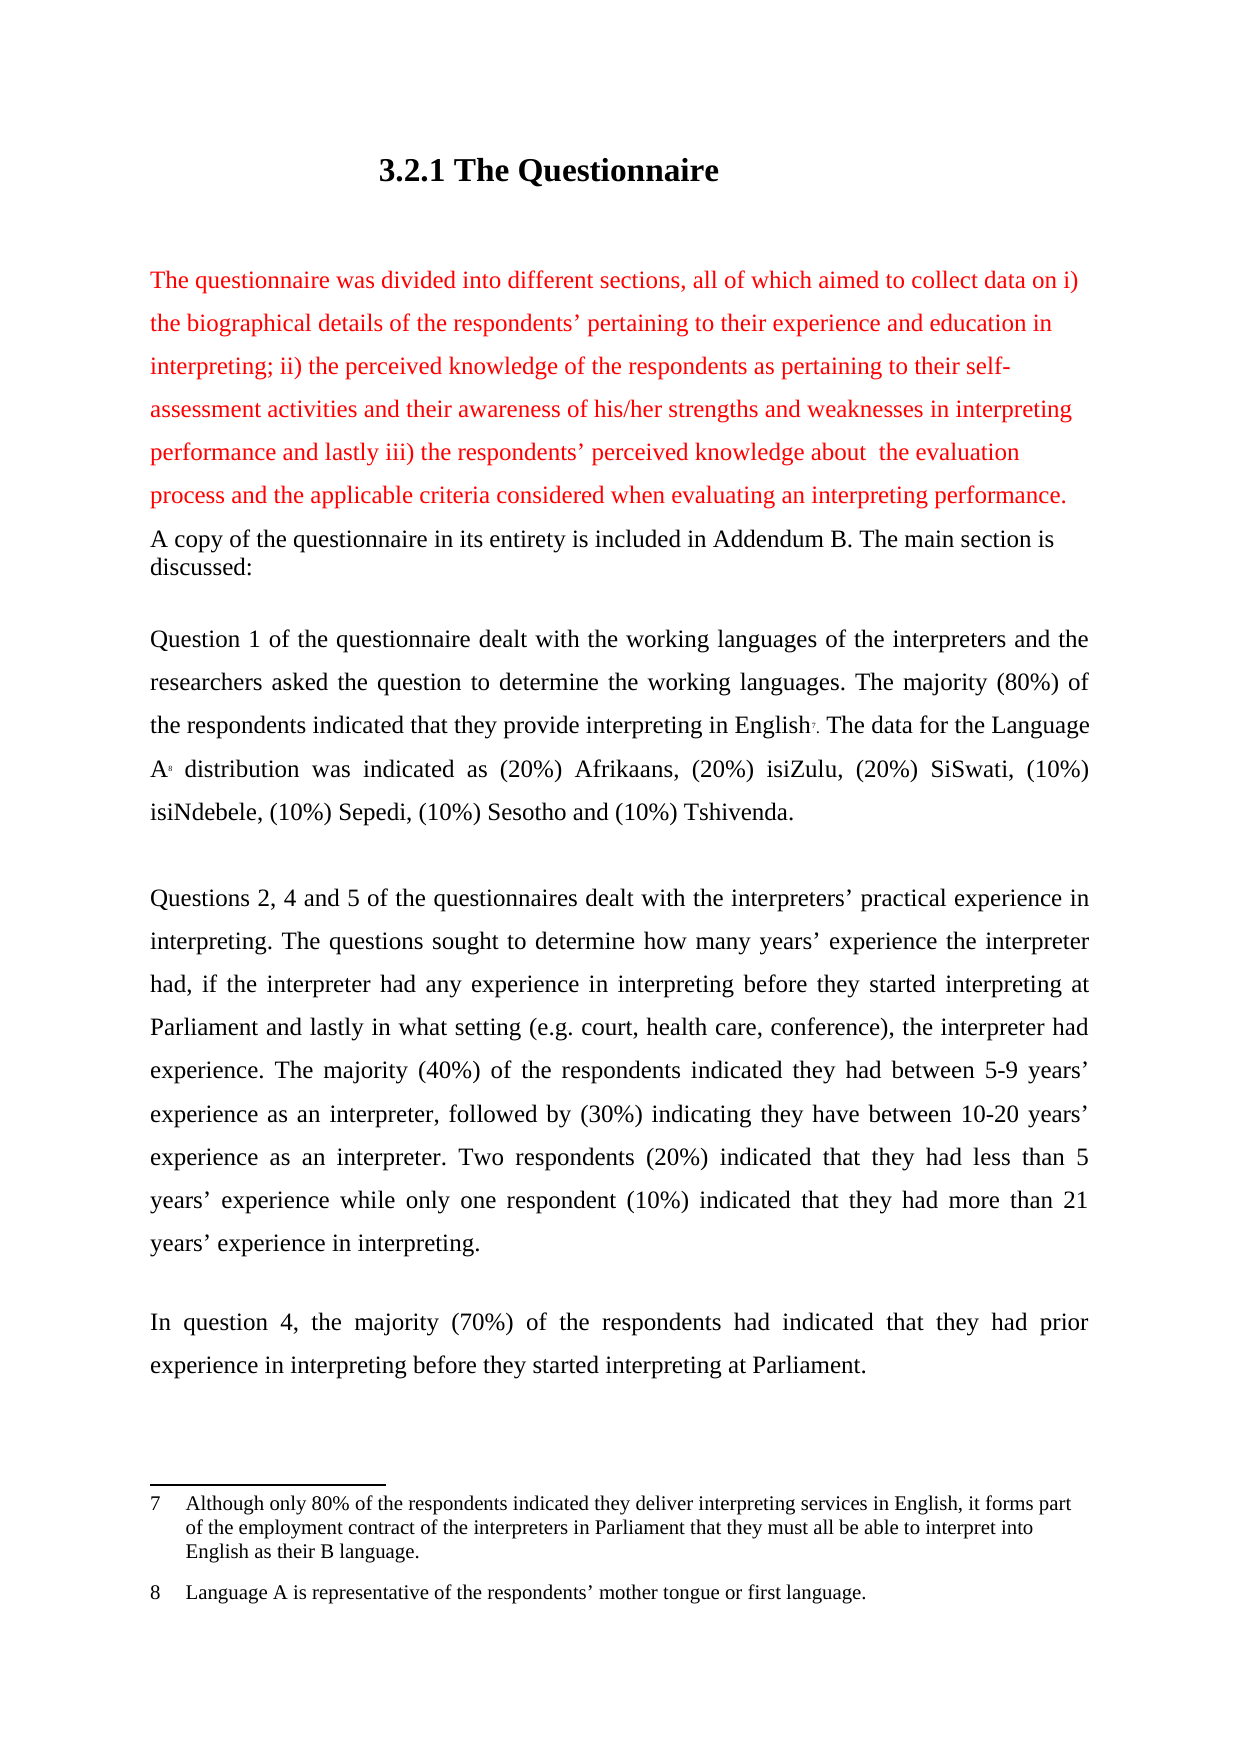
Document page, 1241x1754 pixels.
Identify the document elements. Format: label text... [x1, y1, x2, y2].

text Language A is representative of the respondents’ mother tongue or first language. [150, 1580, 1090, 1604]
text Although only 80% of the respondents indicated they deliver interpreting services in English, it forms part of the employment contract of the interpreters in Parliament that they must all be able to interpret into English as their B language. [150, 1491, 1090, 1563]
text Questions 2, 4 and 5 of the questionnaires dealt with the interpreters’ practical experience in interpreting. The questions sought to determine how many years’ experience the interpreter had, if the interpreter had any experience in interpreting before they started interpreting at Parliament and lastly in what setting (e.g. court, health care, conference), the interpreter had experience. The majority (40%) of the respondents indicated they had between 5-9 years’ experience as an interpreter, followed by (30%) indicating they have between 10-20 years’ experience as an interpreter. Two respondents (20%) indicated that they had less than 5 years’ experience while only one respondent (10%) indicated that they had more than 21 years’ experience in interpreting. [150, 883, 1090, 1257]
text A copy of the questionnaire in its entirety is included in Addendum B. The main section is discussed: [150, 524, 1090, 581]
list The Questionnaire [378, 150, 1090, 188]
text In question 4, the majority (70%) of the respondents had indicated that they had prior experience in interpreting before they started interpreting at Parliament. [150, 1307, 1090, 1379]
text Question 1 of the questionnaire dealt with the working languages of the interpreters and the researchers asked the question to determine the working languages. The majority (80%) of the respondents indicated that they provide interpreting in English. The data for the Language A distribution was indicated as (20%) Afrikaans, (20%) isiZulu, (20%) SiSwati, (10%) isiNdebele, (10%) Sepedi, (10%) Sesotho and (10%) Tshivenda. [150, 624, 1090, 826]
text The questionnaire was divided into different sections, all of which aimed to collect data on i) the biographical details of the respondents’ pertaining to their experience and education in interpreting; ii) the perceived knowledge of the respondents as pertaining to their self-assessment activities and their awareness of his/her strengths and weaknesses in interpreting performance and lastly iii) the respondents’ perceived knowledge about the evaluation process and the applicable criteria considered when evaluating an interpreting performance. [150, 265, 1090, 509]
